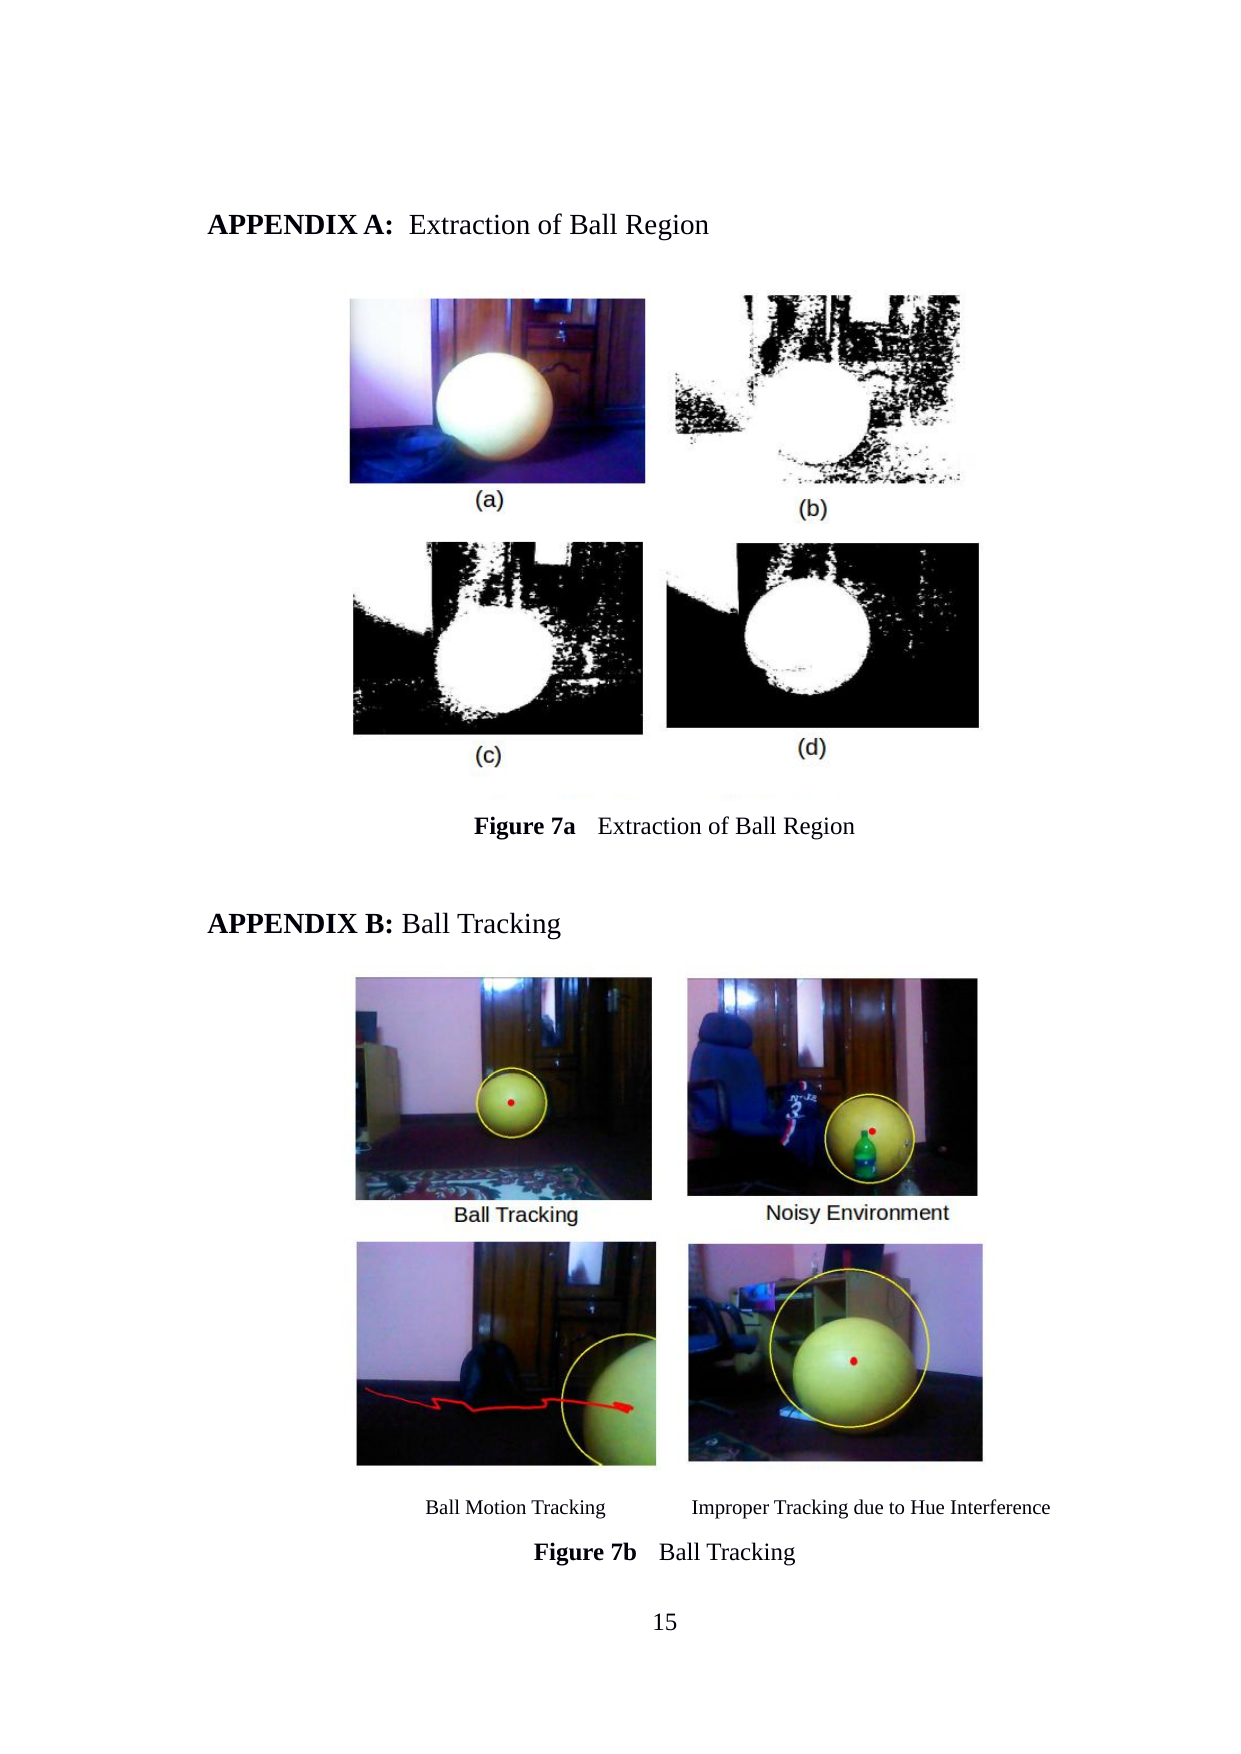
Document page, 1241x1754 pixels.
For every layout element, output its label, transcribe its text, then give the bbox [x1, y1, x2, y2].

text APPENDIX A: Extraction of Ball Region [207, 207, 1122, 241]
text Figure 7b Ball Tracking [207, 1537, 1122, 1566]
picture [301, 956, 1028, 1471]
text Ball Motion Tracking Improper Tracking due to Hue Interference [207, 1460, 1122, 1521]
text APPENDIX B: Ball Tracking [207, 907, 1122, 940]
picture [307, 257, 1022, 801]
text Figure 7a Extraction of Ball Region [207, 811, 1122, 839]
